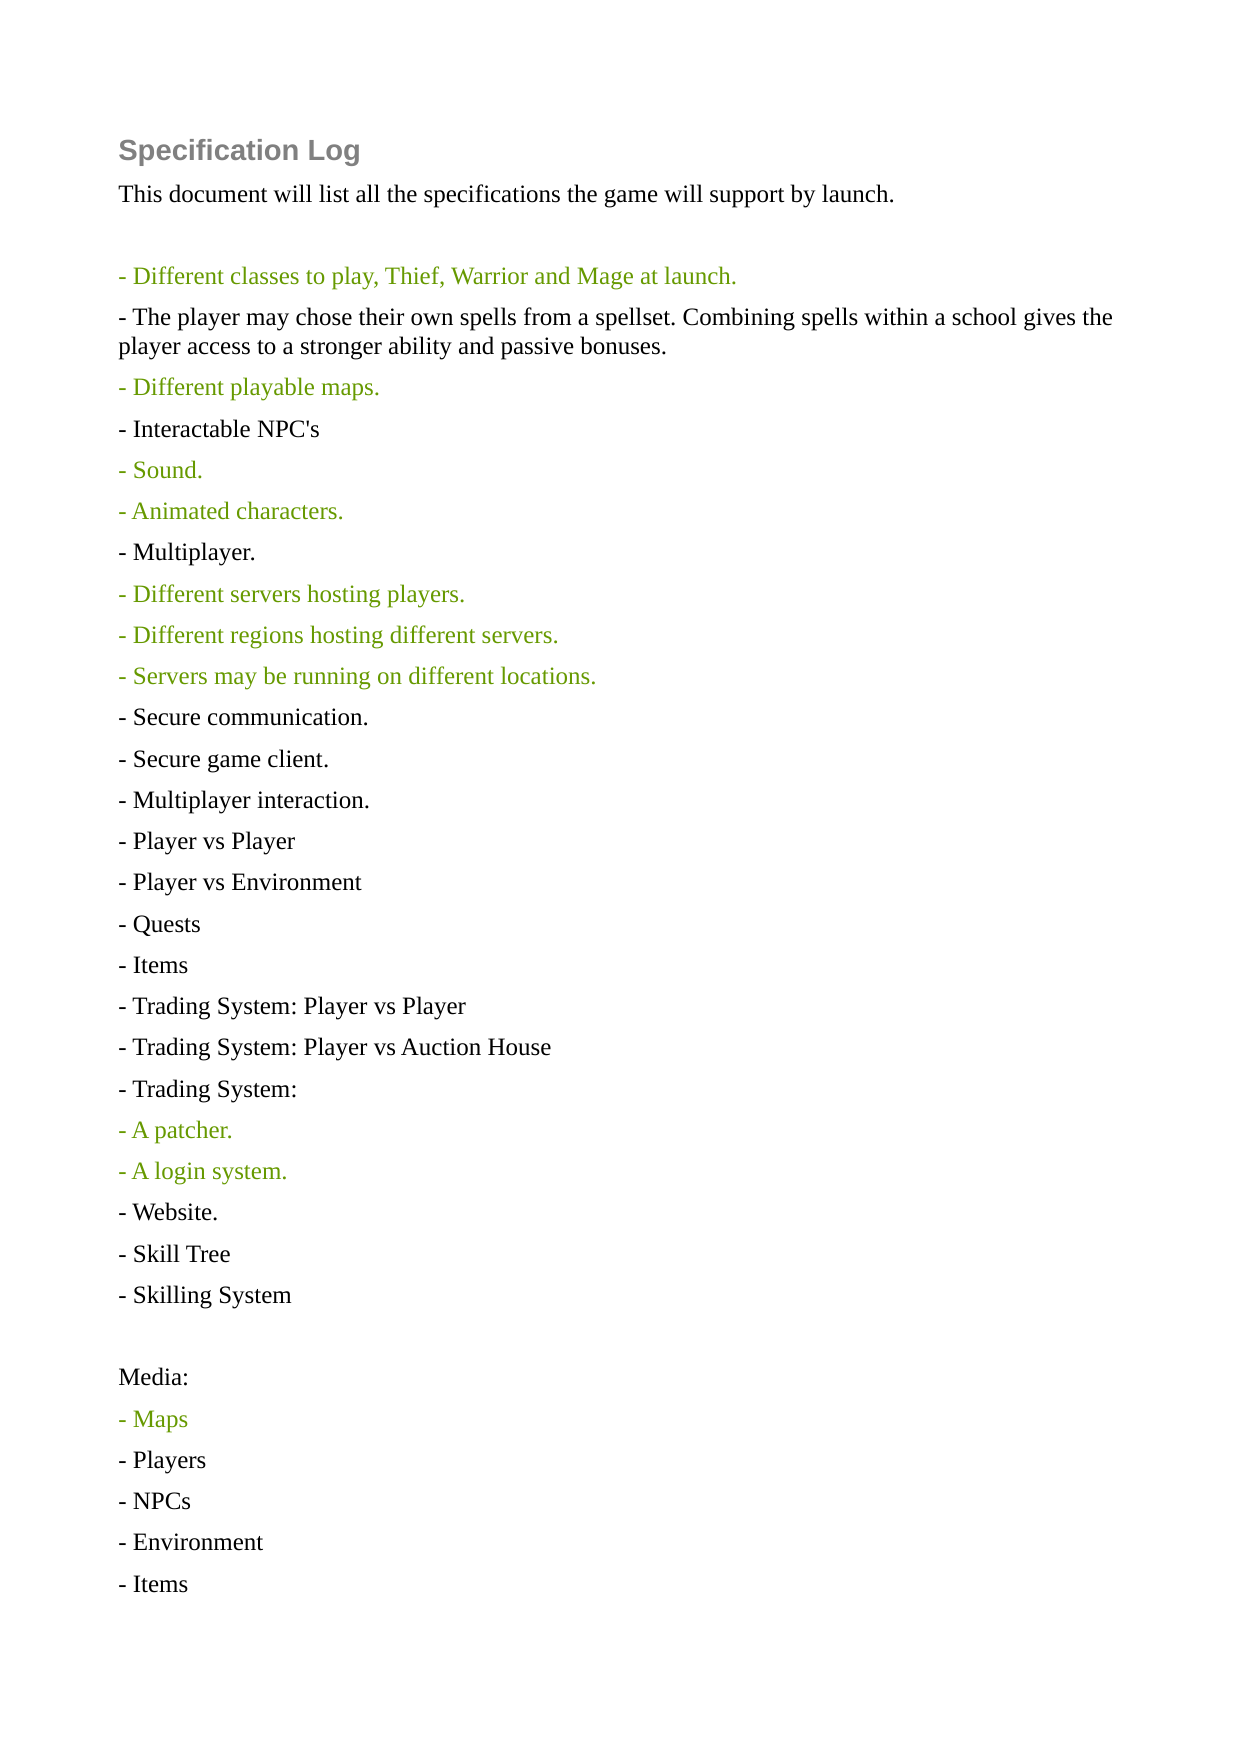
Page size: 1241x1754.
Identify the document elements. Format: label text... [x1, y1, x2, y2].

text - Multiplayer. [118, 537, 1122, 566]
text - Secure game client. [118, 744, 1122, 772]
text - Trading System: Player vs Auction House [118, 1032, 1122, 1061]
text - Items [118, 950, 1122, 979]
text - Different regions hosting different servers. [118, 620, 1122, 649]
text - Maps [118, 1404, 1122, 1432]
text - A login system. [118, 1156, 1122, 1185]
text - NPCs [118, 1486, 1122, 1515]
subtitle Specification Log [118, 133, 1122, 166]
text - Animated characters. [118, 496, 1122, 525]
text - Player vs Player [118, 826, 1122, 855]
text - Trading System: [118, 1074, 1122, 1102]
text - Skilling System [118, 1280, 1122, 1309]
text - The player may chose their own spells from a spellset. Combining spells within a school gives the player access to a stronger ability and passive bonuses. [118, 302, 1122, 360]
text - Multiplayer interaction. [118, 785, 1122, 814]
text - A patcher. [118, 1115, 1122, 1144]
text - Different servers hosting players. [118, 579, 1122, 607]
text Media: [118, 1362, 1122, 1391]
text - Different classes to play, Thief, Warrior and Mage at launch. [118, 261, 1122, 290]
text - Trading System: Player vs Player [118, 991, 1122, 1020]
text - Interactable NPC's [118, 414, 1122, 442]
text - Different playable maps. [118, 372, 1122, 401]
text - Secure communication. [118, 702, 1122, 731]
text - Items [118, 1569, 1122, 1597]
text - Player vs Environment [118, 867, 1122, 896]
text - Servers may be running on different locations. [118, 661, 1122, 690]
text - Players [118, 1445, 1122, 1474]
text - Environment [118, 1527, 1122, 1556]
text - Quests [118, 909, 1122, 937]
text This document will list all the specifications the game will support by launch. [118, 179, 1122, 207]
text - Skill Tree [118, 1239, 1122, 1267]
text - Sound. [118, 455, 1122, 484]
text - Website. [118, 1197, 1122, 1226]
